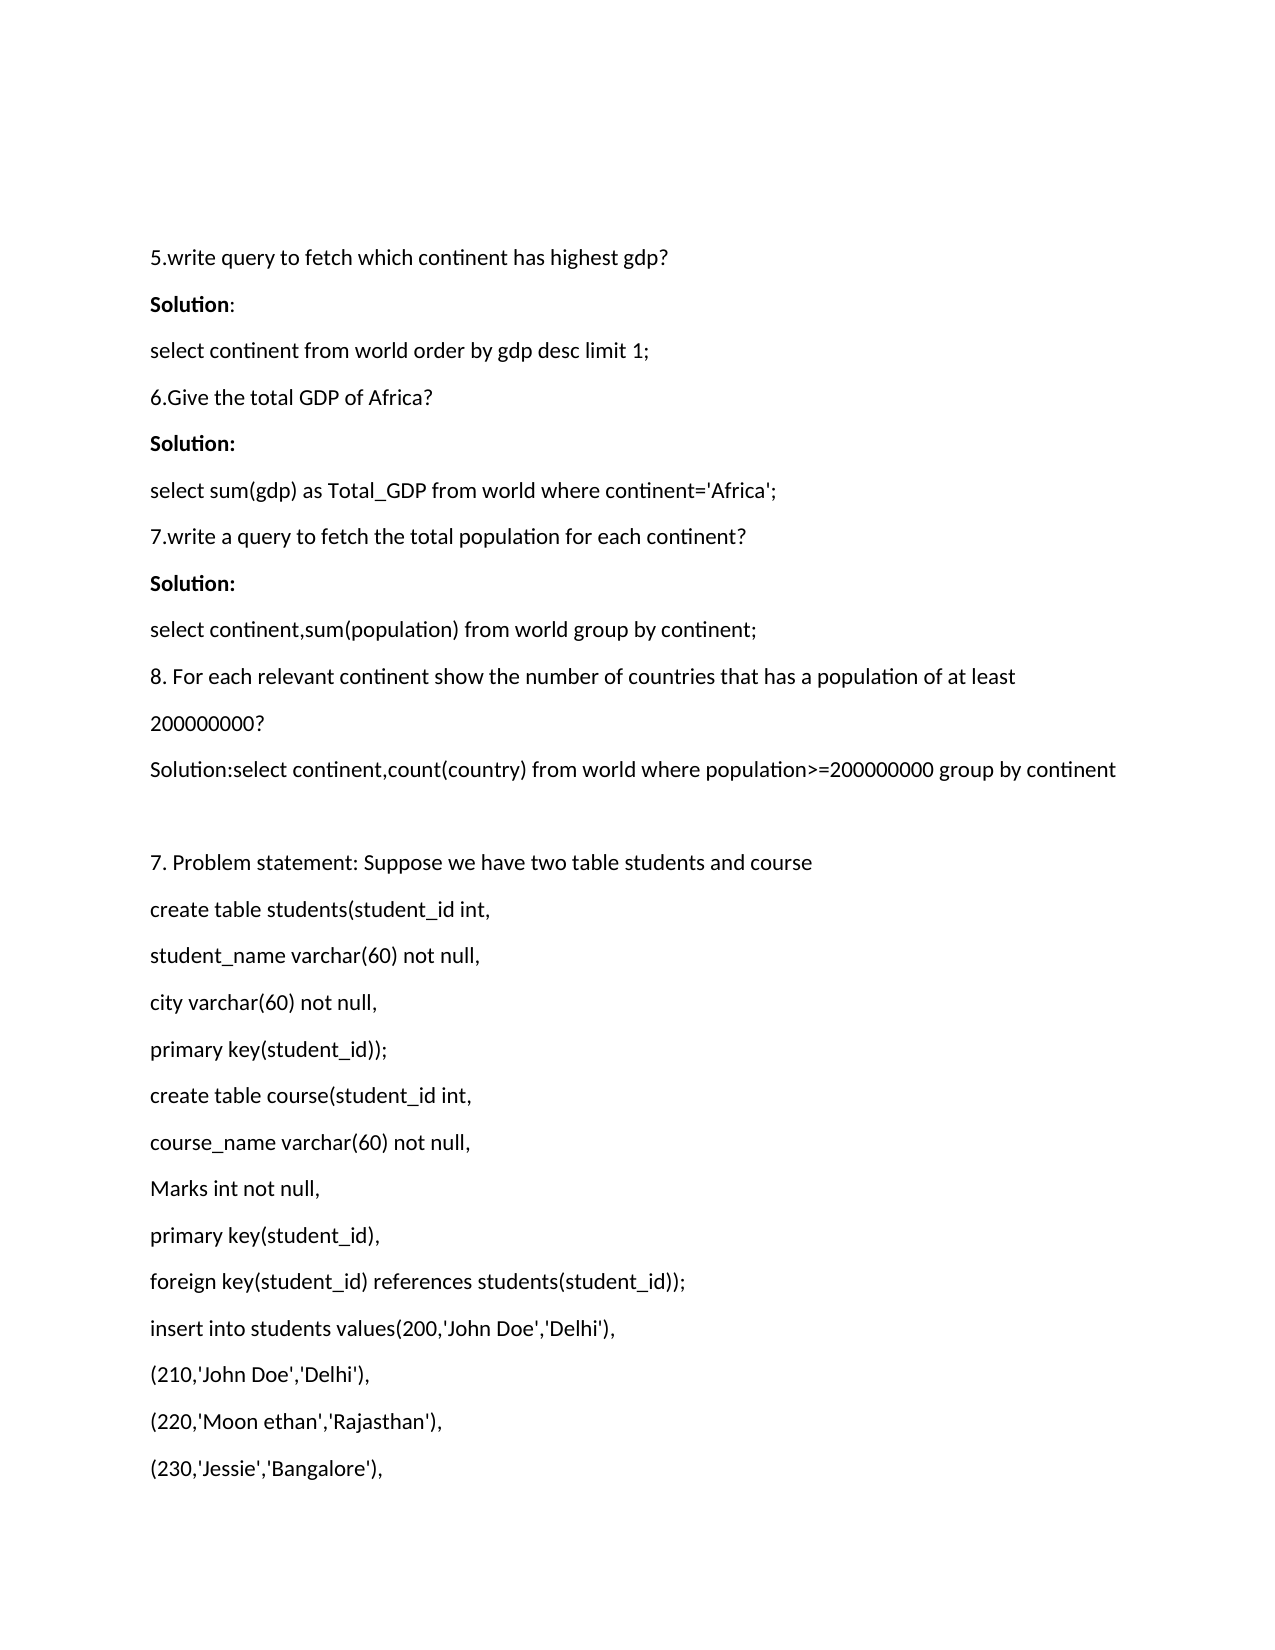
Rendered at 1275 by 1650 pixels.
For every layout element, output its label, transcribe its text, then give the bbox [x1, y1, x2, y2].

text (230,'Jessie','Bangalore'), [150, 1454, 1125, 1482]
text primary key(student_id), [150, 1221, 1125, 1249]
text Solution: [150, 429, 1125, 457]
text foreign key(student_id) references students(student_id)); [150, 1267, 1125, 1296]
text create table students(student_id int, [150, 895, 1125, 923]
text 7.write a query to fetch the total population for each continent? [150, 522, 1125, 551]
text primary key(student_id)); [150, 1035, 1125, 1063]
text insert into students values(200,'John Doe','Delhi'), [150, 1314, 1125, 1342]
text Solution: [150, 290, 1125, 318]
text Solution: [150, 569, 1125, 597]
text 200000000? [150, 709, 1125, 737]
text Marks int not null, [150, 1174, 1125, 1202]
text student_name varchar(60) not null, [150, 942, 1125, 969]
text (210,'John Doe','Delhi'), [150, 1361, 1125, 1389]
text 8. For each relevant continent show the number of countries that has a population of at least [150, 662, 1125, 690]
text 7. Problem statement: Suppose we have two table students and course [150, 848, 1125, 876]
text city varchar(60) not null, [150, 988, 1125, 1016]
text Solution:select continent,count(country) from world where population>=200000000 group by continent [150, 755, 1125, 783]
text select sum(gdp) as Total_GDP from world where continent='Africa'; [150, 476, 1125, 504]
text course_name varchar(60) not null, [150, 1128, 1125, 1156]
text create table course(student_id int, [150, 1081, 1125, 1109]
text select continent,sum(population) from world group by continent; [150, 616, 1125, 644]
text select continent from world order by gdp desc limit 1; [150, 336, 1125, 364]
text (220,'Moon ethan','Rajasthan'), [150, 1407, 1125, 1435]
text 5.write query to fetch which continent has highest gdp? [150, 243, 1125, 271]
text 6.Give the total GDP of Africa? [150, 383, 1125, 411]
